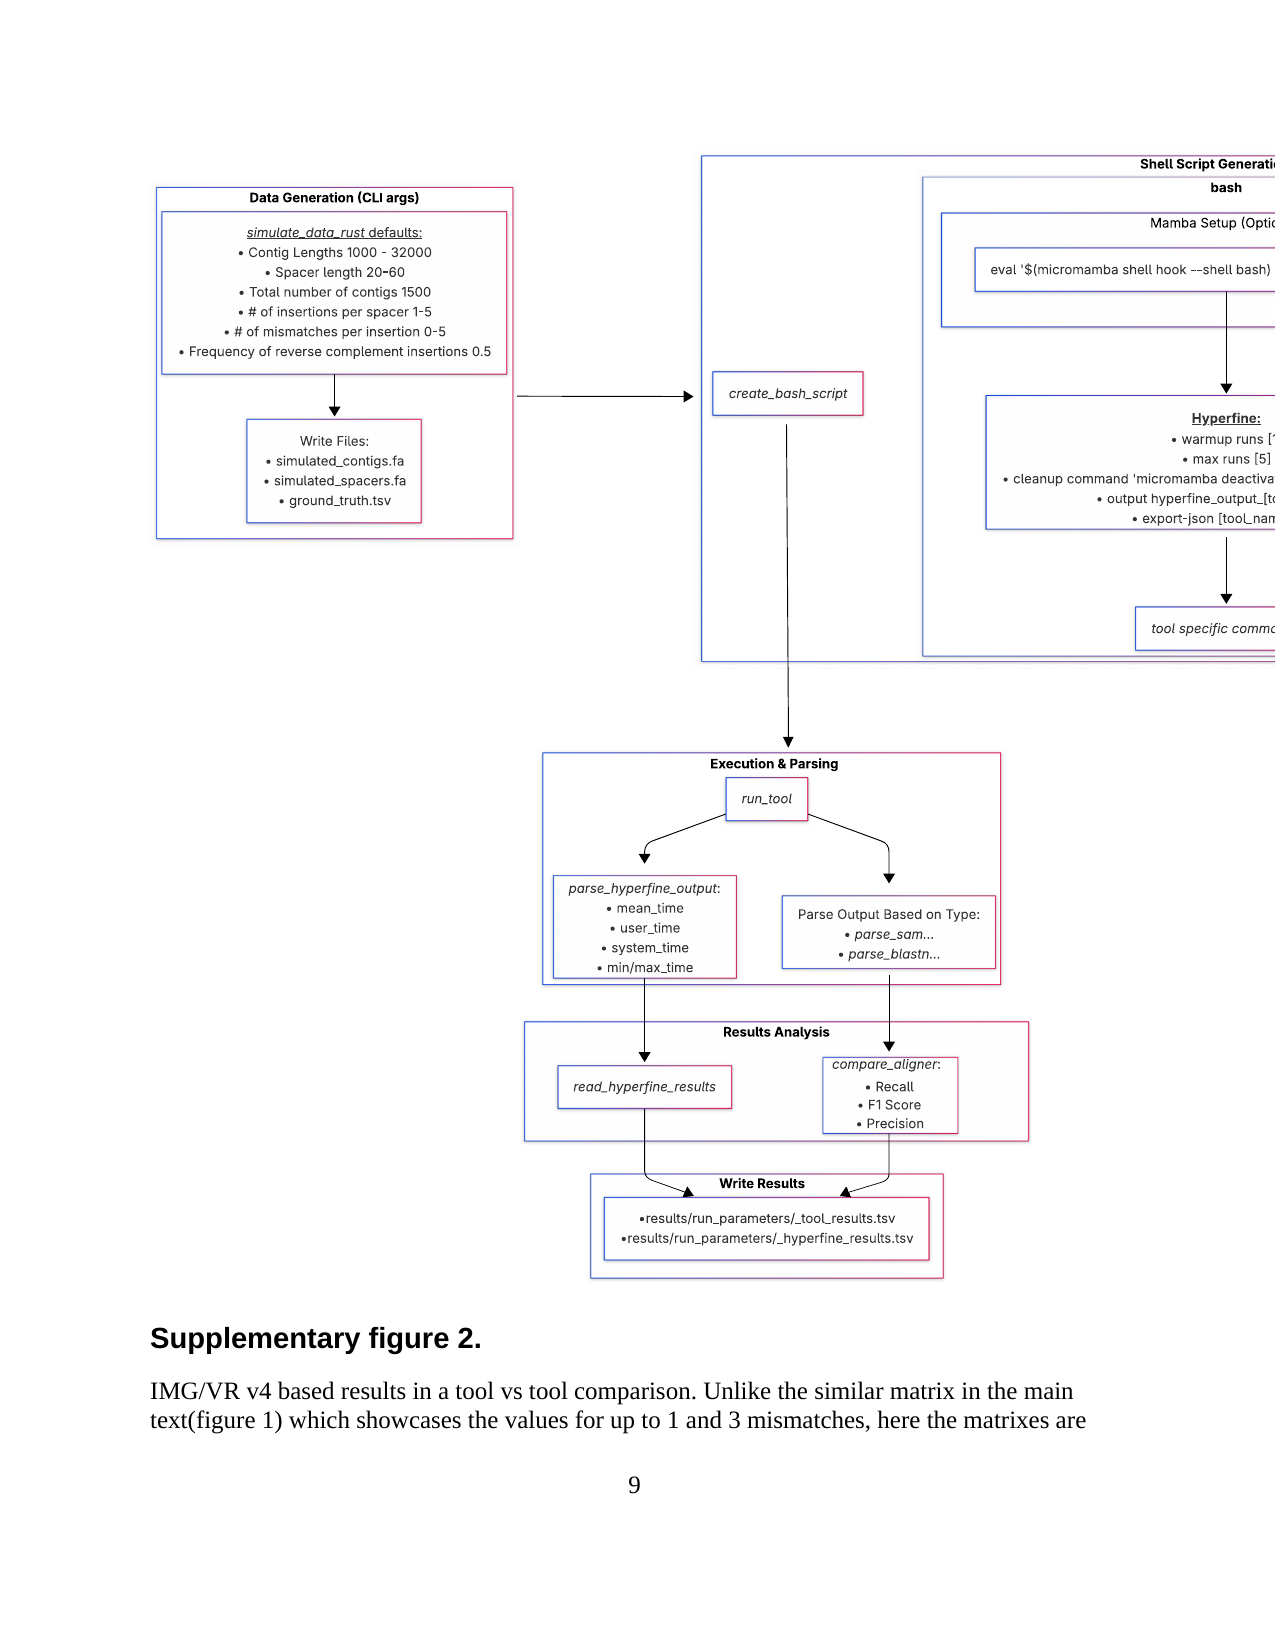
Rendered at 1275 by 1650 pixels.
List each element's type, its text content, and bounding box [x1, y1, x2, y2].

text IMG/VR v4 based results in a tool vs tool comparison. Unlike the similar matrix in the main text(figure 1) which showcases the values for up to 1 and 3 mismatches, here the matrixes are separated for each mismatch threshold at an exact mismatch value. From top left to bottom right, the mismatch threshold is 0, 1, 2, 3. Like the main text figure, the value of a cell(i,j) is the fraction of spacer-contig pairs identified by the tool listed in row i, which were not identified by the tool listed in the j column. [150, 1376, 1125, 1434]
subtitle Supplementary figure 2. [150, 1321, 1125, 1355]
